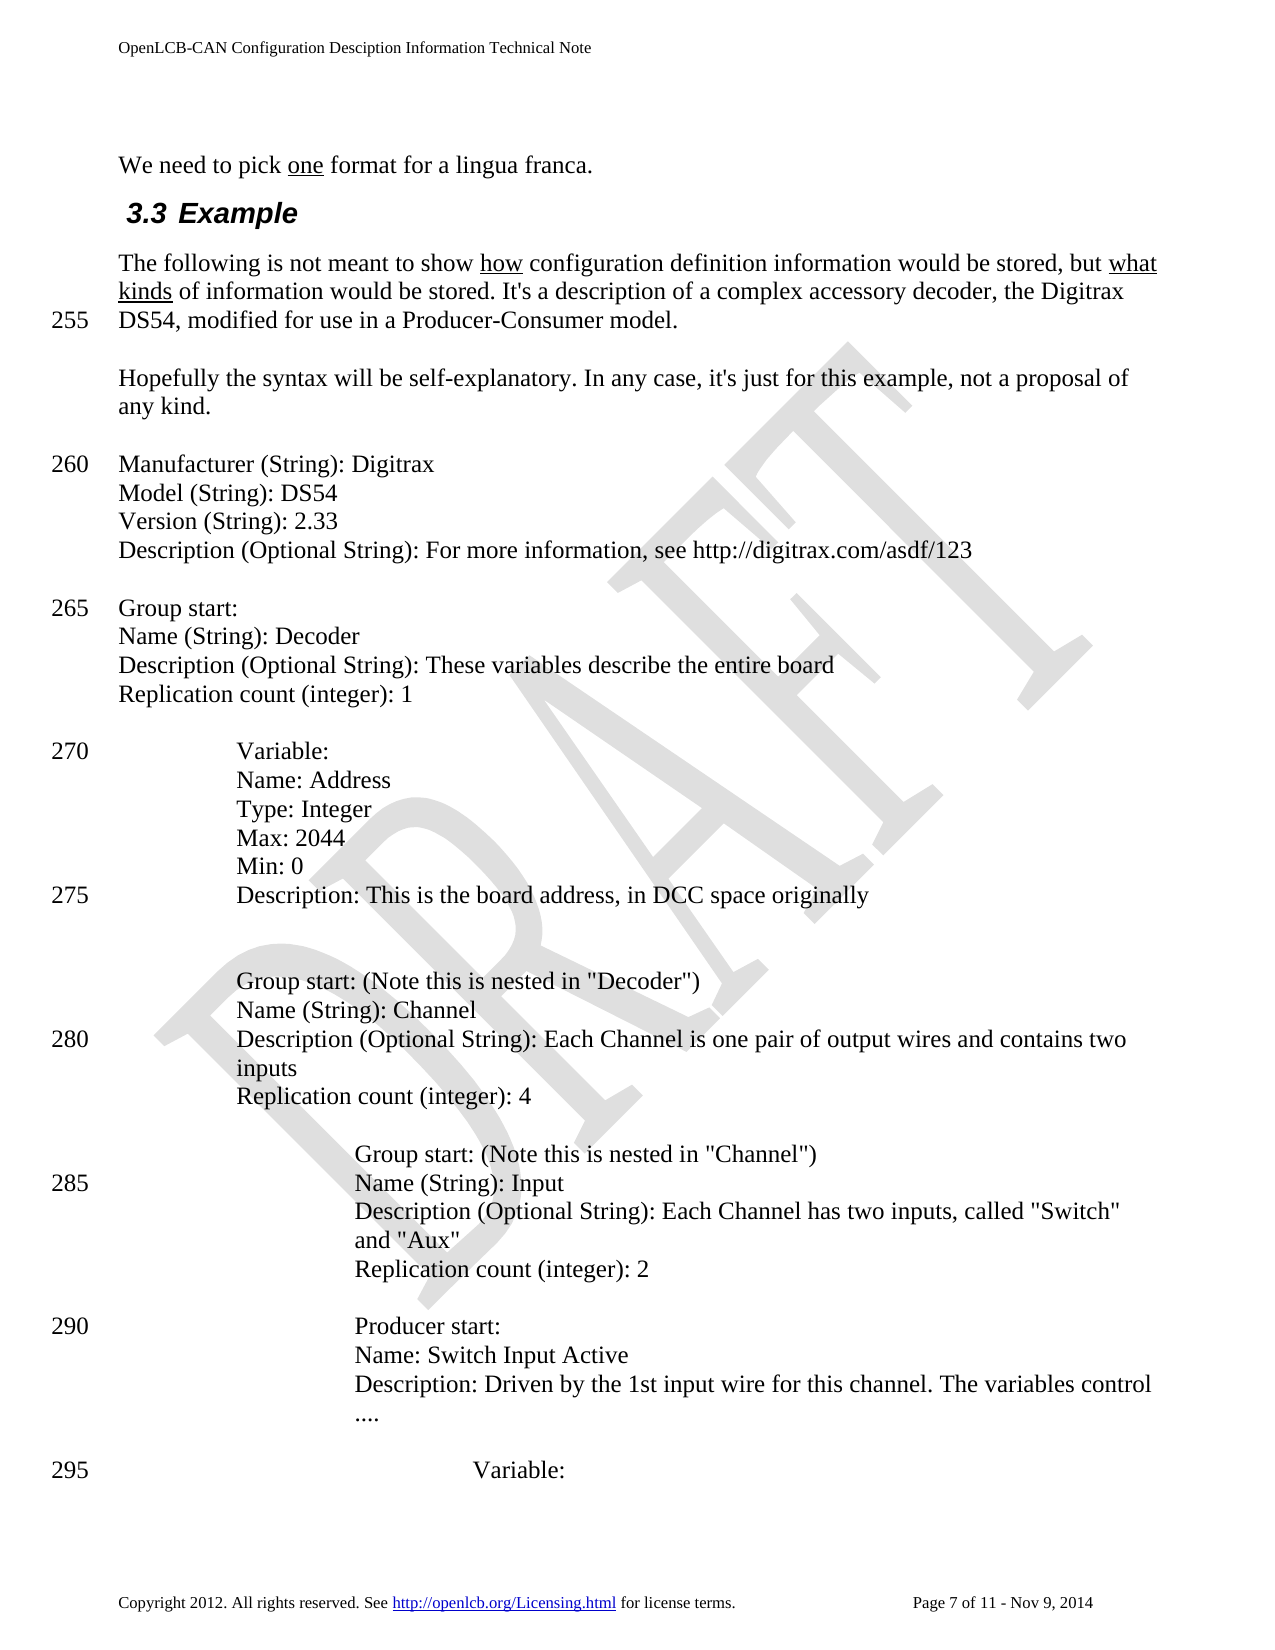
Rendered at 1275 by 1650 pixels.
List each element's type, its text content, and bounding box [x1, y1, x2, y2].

text [611, 794, 701, 823]
text Hopefully the syntax will be self-explanatory. In any case, it's just for this example, not a proposal of any kind. [815, 363, 1157, 420]
text [590, 765, 679, 794]
text [724, 621, 818, 650]
text [798, 593, 982, 621]
text [826, 621, 1011, 650]
text Description (Optional String): These variables describe the entire board [1061, 650, 1157, 679]
text [997, 593, 1157, 621]
text Description (Optional String): Each Channel is one pair of output wires and contains two inputs [530, 1024, 1157, 1081]
text [736, 794, 882, 823]
text Name (String): Input [364, 1168, 494, 1196]
text Name (String): Input [520, 1168, 1157, 1196]
text Replication count (integer): 2 [457, 1254, 1157, 1283]
text [839, 736, 1157, 765]
text [650, 736, 825, 765]
text Description (Optional String): Each Channel has two inputs, called "Switch" and "Aux" [392, 1196, 493, 1251]
text Description: This is the board address, in DCC space originally [386, 880, 510, 909]
text Variable: [472, 1455, 1157, 1484]
text [910, 506, 1157, 535]
text Type: Integer [236, 794, 610, 823]
text Description (Optional String): Each Channel is one pair of output wires and contains two inputs [236, 1024, 433, 1081]
text Description: This is the board address, in DCC space originally [527, 880, 669, 909]
text Replication count (integer): 4 [476, 1081, 573, 1110]
text Description (Optional String): For more information, see http://digitrax.com/asdf/123 [939, 535, 1157, 564]
text Name (String): Decoder [118, 621, 710, 650]
text Replication count (integer): 4 [587, 1081, 1157, 1110]
text [820, 851, 1157, 880]
text Description: This is the board address, in DCC space originally [236, 880, 372, 909]
text Description (Optional String): Each Channel is one pair of output wires and contains two inputs [424, 1024, 544, 1081]
text Description: This is the board address, in DCC space originally [671, 880, 816, 909]
text [853, 449, 1157, 478]
text Name: Address [236, 765, 590, 794]
text [1025, 621, 1157, 650]
text Min: 0 [236, 851, 336, 880]
text Name (String): Channel [502, 995, 629, 1024]
text Name (String): Channel [645, 995, 1157, 1024]
text [743, 506, 896, 535]
text [693, 509, 753, 535]
text Description (Optional String): Each Channel has two inputs, called "Switch" and "Aux" [487, 1196, 1157, 1254]
text [779, 823, 882, 851]
text [366, 851, 489, 880]
text Replication count (integer): 2 [354, 1254, 428, 1283]
text [670, 851, 803, 880]
text Group start: (Note this is nested in "Channel") [354, 1139, 490, 1168]
text [505, 851, 650, 880]
text Max: 2044 [236, 823, 364, 851]
text Producer start: [354, 1311, 1157, 1340]
text [693, 765, 854, 794]
text Version (String): 2.33 [118, 506, 682, 535]
text [917, 794, 1157, 823]
text Manufacturer (String): Digitrax [118, 449, 739, 478]
text Description (Optional String): These variables describe the entire board [118, 650, 739, 679]
text [566, 679, 768, 708]
text Group start: [118, 593, 681, 621]
text [882, 478, 1157, 506]
text [631, 823, 686, 851]
text [376, 828, 460, 851]
text [696, 593, 807, 621]
text [716, 478, 764, 506]
subtitle Example [118, 196, 1157, 230]
text Variable: [236, 736, 570, 765]
text Group start: (Note this is nested in "Channel") [511, 1139, 1157, 1168]
text Description: Driven by the 1st input wire for this channel. The variables control .... [354, 1369, 1157, 1426]
text Replication count (integer): 1 [118, 679, 531, 708]
text Replication count (integer): 4 [277, 1081, 457, 1110]
text [570, 736, 637, 765]
text Description (Optional String): For more information, see http://digitrax.com/asdf/123 [665, 535, 925, 564]
text Description (Optional String): Each Channel has two inputs, called "Switch" and "Aux" [354, 1201, 407, 1254]
text Name: Switch Input Active [354, 1340, 1157, 1369]
text Description (Optional String): For more information, see http://digitrax.com/asdf/123 [118, 535, 653, 564]
text [476, 823, 630, 851]
text [1032, 679, 1157, 708]
text Group start: (Note this is nested in "Decoder") [352, 966, 458, 995]
text [757, 449, 839, 478]
text [698, 825, 761, 851]
text Group start: (Note this is nested in "Decoder") [504, 972, 571, 995]
text [758, 478, 867, 506]
text Group start: (Note this is nested in "Decoder") [586, 966, 721, 995]
text Hopefully the syntax will be self-explanatory. In any case, it's just for this example, not a proposal of any kind. [118, 363, 825, 420]
text [889, 823, 1157, 851]
text The following is not meant to show how configuration definition information would be stored, but what kinds of information would be stored. It's a description of a complex accessory decoder, the Digitrax DS54, modified for use in a Producer-Consumer model. [118, 248, 1157, 334]
text [868, 765, 1157, 794]
text Name (String): Channel [392, 995, 487, 1024]
text Group start: (Note this is nested in "Decoder") [745, 966, 1157, 995]
text Description: This is the board address, in DCC space originally [831, 880, 1157, 909]
text Model (String): DS54 [118, 478, 710, 506]
text We need to pick one format for a lingua franca. [118, 150, 1157, 179]
text [798, 679, 1028, 708]
text Description (Optional String): These variables describe the entire board [855, 650, 1033, 679]
text Replication count (integer): 4 [236, 1083, 263, 1110]
text Group start: (Note this is nested in "Decoder") [236, 977, 333, 995]
text Name (String): Channel [236, 995, 375, 1024]
